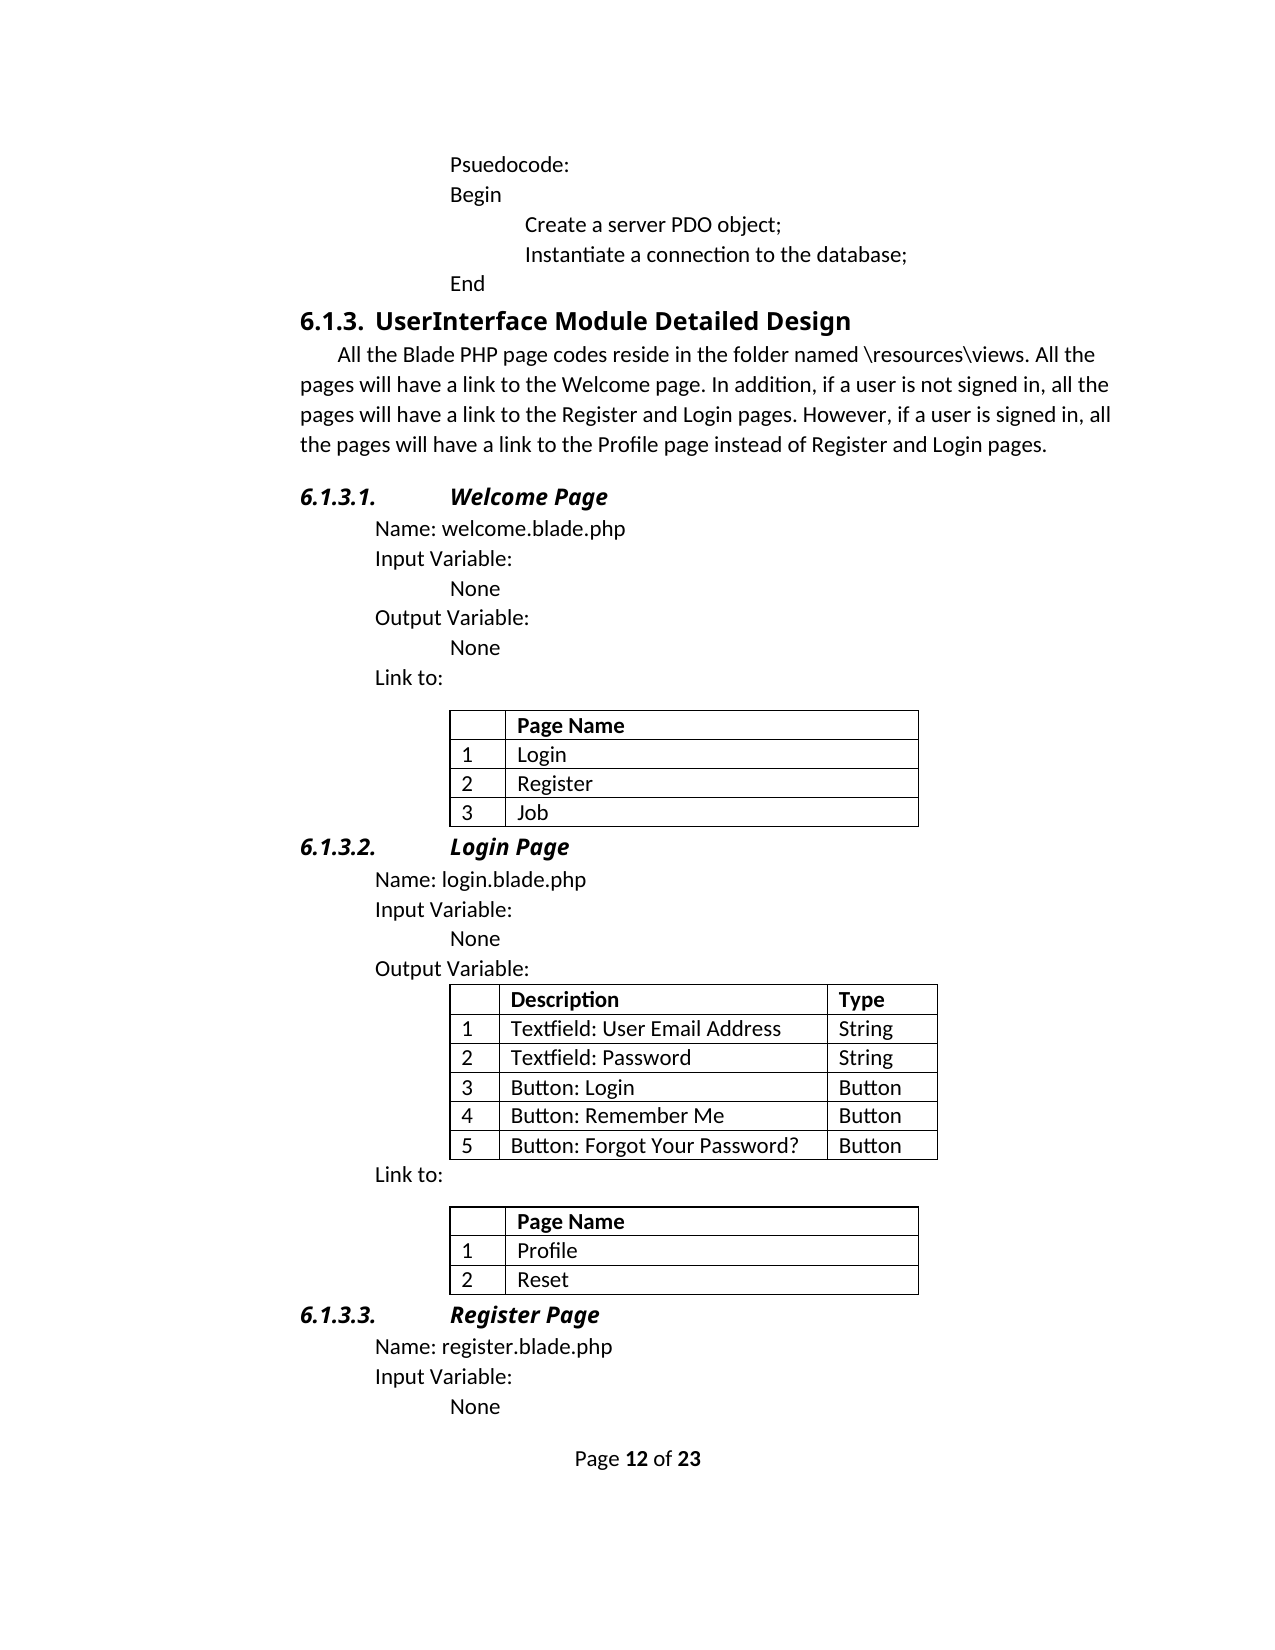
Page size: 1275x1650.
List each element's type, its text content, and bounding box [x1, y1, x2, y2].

table_header Type [828, 985, 937, 1013]
text None [375, 1392, 1125, 1420]
table_cell Textfield: User Email Address [500, 1015, 827, 1042]
text Link to: [375, 663, 1125, 691]
text Name: login.blade.php [375, 865, 1125, 893]
table_cell Button [828, 1073, 937, 1101]
subtitle Welcome Page [300, 480, 1125, 512]
text Create a server PDO object; [525, 210, 1125, 238]
table_header [451, 1208, 505, 1235]
table_cell 1 [451, 1015, 499, 1042]
text Instantiate a connection to the database; [525, 240, 1125, 268]
table_cell 1 [451, 1236, 505, 1264]
table_cell Textfield: Password [500, 1044, 827, 1072]
text Input Variable: [375, 1362, 1125, 1390]
text Output Variable: [375, 954, 1125, 982]
text None [450, 574, 1125, 602]
subtitle Register Page [300, 1299, 1125, 1330]
text Name: welcome.blade.php [375, 514, 1125, 542]
table_cell 2 [451, 1044, 499, 1072]
table_cell 4 [451, 1102, 499, 1130]
table_cell Job [506, 798, 918, 826]
table_cell Login [506, 740, 918, 768]
text Input Variable: [375, 895, 1125, 923]
subtitle UserInterface Module Detailed Design [300, 304, 1125, 338]
table_cell 1 [451, 740, 505, 768]
table_cell String [828, 1044, 937, 1072]
text All the Blade PHP page codes reside in the folder named \resources\views. All the pages will have a link to the Welcome page. In addition, if a user is not signed in, all the pages will have a link to the Register and Login pages. However, if a user is signed in, all the pages will have a link to the Profile page instead of Register and Login pages. [300, 340, 1125, 458]
table_cell Reset [506, 1266, 918, 1293]
table_cell 5 [451, 1131, 499, 1159]
table_cell Button: Remember Me [500, 1102, 827, 1130]
table_cell 2 [451, 769, 505, 797]
text Output Variable: [375, 603, 1125, 632]
text Input Variable: [375, 544, 1125, 572]
table_cell Profile [506, 1236, 918, 1264]
table_cell Button: Forgot Your Password? [500, 1131, 827, 1159]
table_cell 3 [451, 798, 505, 826]
table_header Page Name [506, 1208, 918, 1235]
text Link to: [375, 1160, 1125, 1188]
table_header Description [500, 985, 827, 1013]
table_cell String [828, 1015, 937, 1042]
text End [450, 269, 1125, 298]
text Begin [450, 180, 1125, 208]
table_header [451, 985, 499, 1013]
table_cell Button: Login [500, 1073, 827, 1101]
text Name: register.blade.php [375, 1332, 1125, 1360]
table_cell 3 [451, 1073, 499, 1101]
table_header [451, 711, 505, 739]
table_cell Button [828, 1131, 937, 1159]
text None [375, 924, 1125, 953]
table_cell 2 [451, 1266, 505, 1293]
text None [450, 633, 1125, 661]
table_cell Register [506, 769, 918, 797]
subtitle Login Page [300, 831, 1125, 863]
table_cell Button [828, 1102, 937, 1130]
text Psuedocode: [450, 150, 1125, 178]
table_header Page Name [506, 711, 918, 739]
